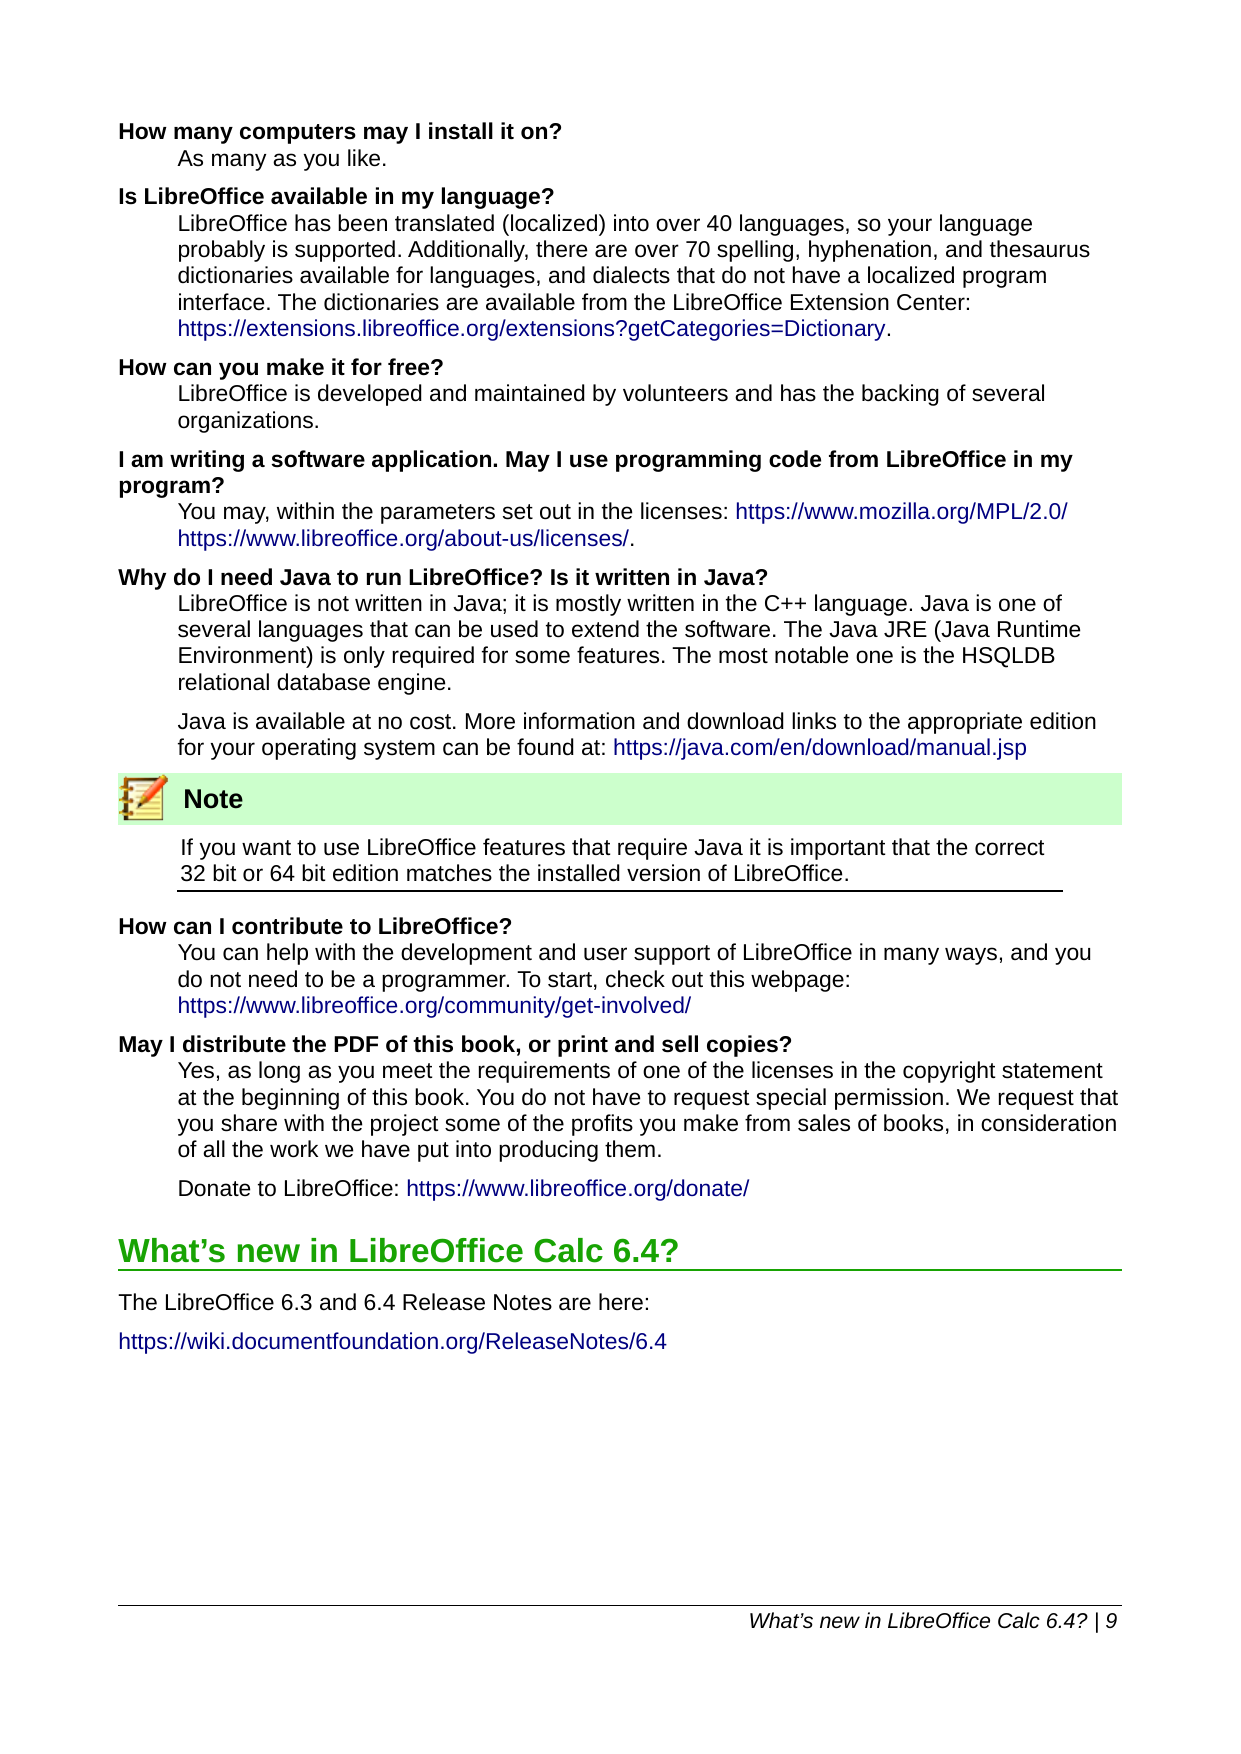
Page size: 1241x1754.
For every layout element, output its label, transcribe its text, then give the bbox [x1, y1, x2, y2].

text LibreOffice has been translated (localized) into over 40 languages, so your language probably is supported. Additionally, there are over 70 spelling, hyphenation, and thesaurus dictionaries available for languages, and dialects that do not have a localized program interface. The dictionaries are available from the LibreOffice Extension Center: https://extensions.libreoffice.org/extensions?getCategories=Dictionary. [177, 210, 1122, 341]
text LibreOffice is developed and maintained by volunteers and has the backing of several organizations. [177, 380, 1122, 433]
text How can you make it for free? [118, 354, 1122, 380]
text Donate to LibreOffice: https://www.libreoffice.org/donate/ [177, 1175, 1122, 1201]
text Is LibreOffice available in my language? [118, 183, 1122, 210]
text If you want to use LibreOffice features that require Java it is important that the correct 32 bit or 64 bit edition matches the installed version of LibreOffice. [177, 831, 1063, 890]
text The LibreOffice 6.3 and 6.4 Release Notes are here: [118, 1289, 1122, 1315]
text You can help with the development and user support of LibreOffice in many ways, and you do not need to be a programmer. To start, check out this webpage: https://www.libreoffice.org/community/get-involved/ [177, 939, 1122, 1018]
text As many as you like. [177, 144, 1122, 171]
subtitle Note [118, 773, 1122, 825]
text May I distribute the PDF of this book, or print and sell copies? [118, 1031, 1122, 1057]
text You may, within the parameters set out in the licenses: https://www.mozilla.org/MPL/2.0/ https://www.libreoffice.org/about-us/licenses/. [177, 498, 1122, 551]
subtitle What’s new in LibreOffice Calc 6.4? [118, 1231, 1122, 1269]
text Yes, as long as you meet the requirements of one of the licenses in the copyright statement at the beginning of this book. You do not have to request special permission. We request that you share with the project some of the profits you make from sales of books, in consideration of all the work we have put into producing them. [177, 1057, 1122, 1162]
text https://wiki.documentfoundation.org/ReleaseNotes/6.4 [118, 1328, 1122, 1354]
text Java is available at no cost. More information and download links to the appropriate edition for your operating system can be found at: https://java.com/en/download/manual.jsp [177, 708, 1122, 760]
text Why do I need Java to run LibreOffice? Is it written in Java? [118, 563, 1122, 590]
text I am writing a software application. May I use programming code from LibreOffice in my program? [118, 446, 1122, 498]
text How can I contribute to LibreOffice? [118, 913, 1122, 939]
text LibreOffice is not written in Java; it is mostly written in the C++ language. Java is one of several languages that can be used to extend the software. The Java JRE (Java Runtime Environment) is only required for some features. The most notable one is the HSQLDB relational database engine. [177, 590, 1122, 695]
picture [119, 773, 170, 824]
text How many computers may I install it on? [118, 118, 1122, 144]
